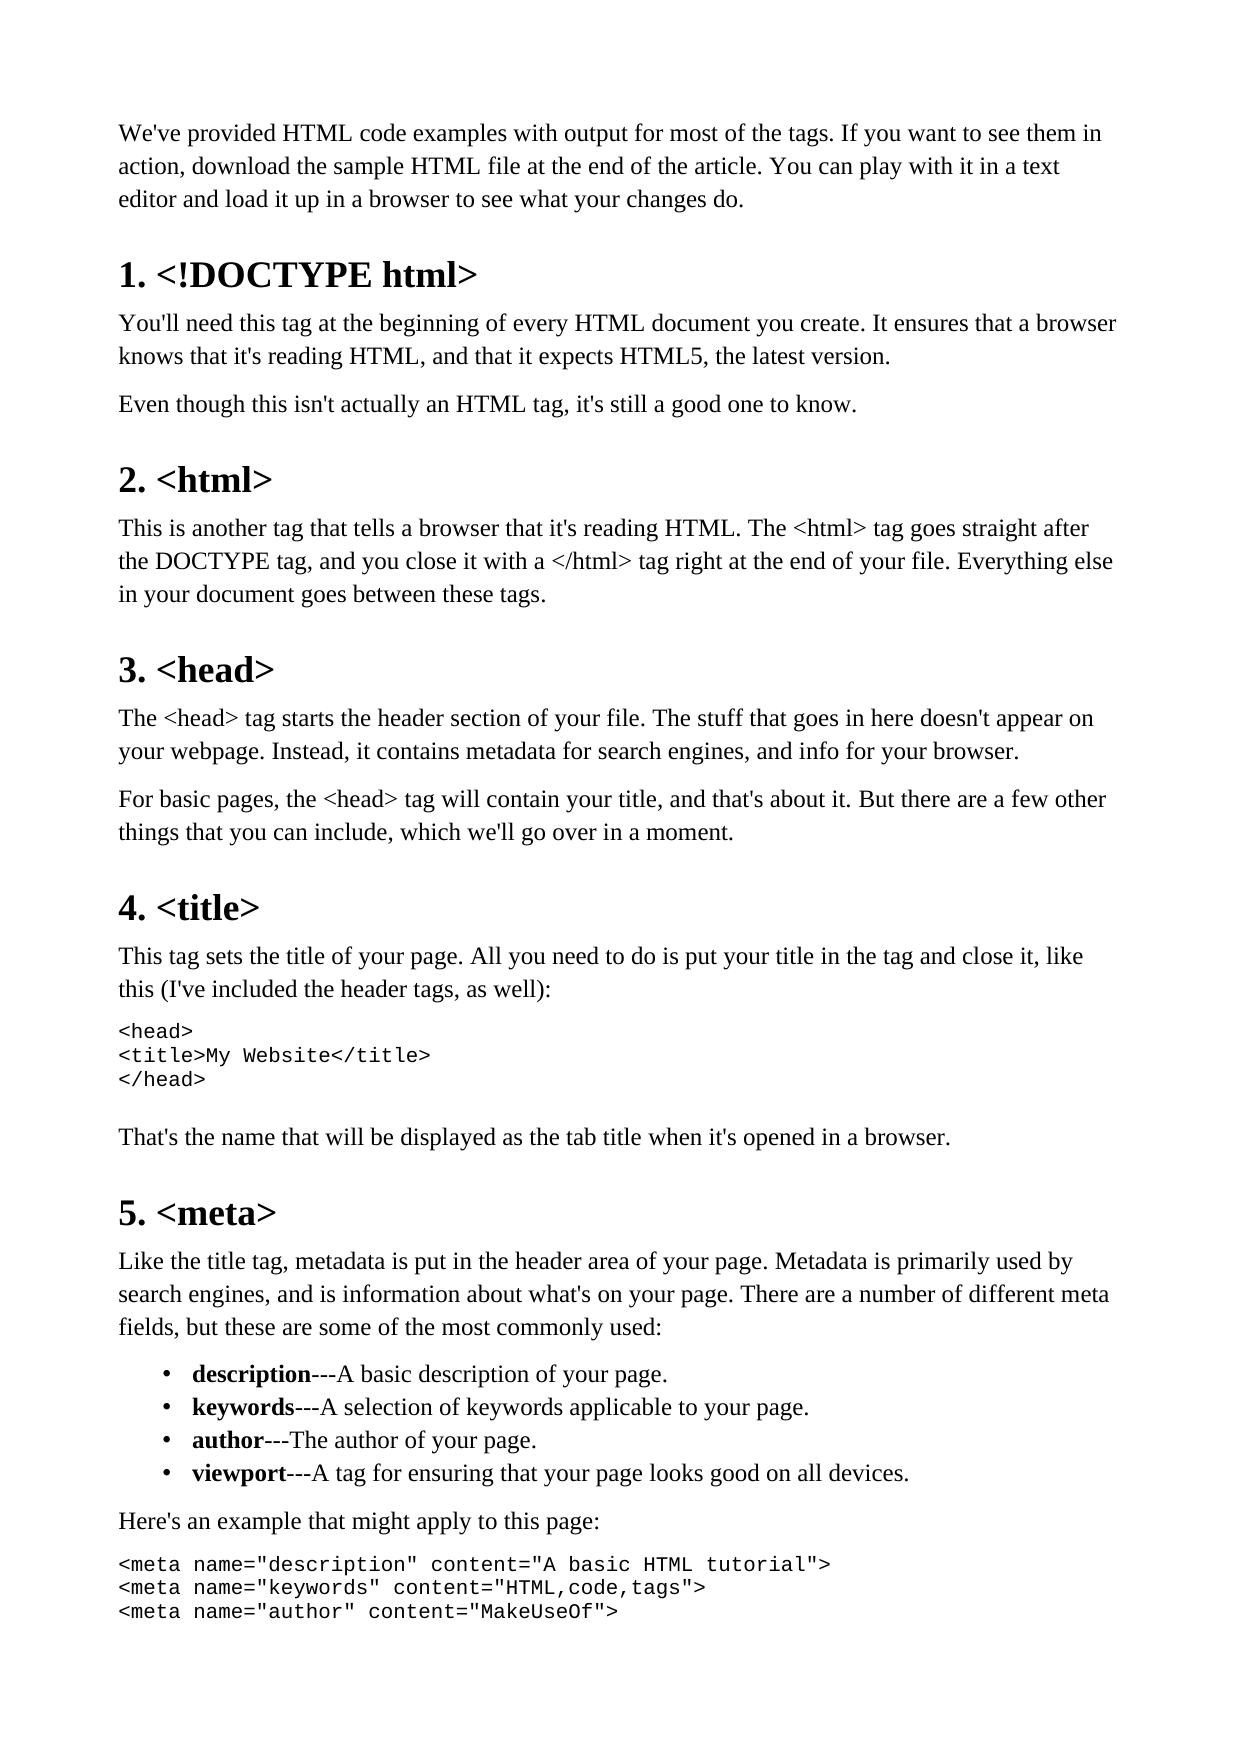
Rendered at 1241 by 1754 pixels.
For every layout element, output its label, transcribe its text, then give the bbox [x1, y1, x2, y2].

subtitle 4. <title> [118, 885, 1122, 928]
text That's the name that will be displayed as the tab title when it's opened in a browser. [118, 1122, 1122, 1151]
text This tag sets the title of your page. All you need to do is put your title in the tag and close it, like this (I've included the header tags, as well): [118, 941, 1122, 1002]
text Even though this isn't actually an HTML tag, it's still a good one to know. [118, 389, 1122, 418]
subtitle 5. <meta> [118, 1190, 1122, 1233]
text <meta name="description" content="A basic HTML tutorial"> [118, 1554, 1122, 1577]
text Here's an example that might apply to this page: [118, 1506, 1122, 1535]
subtitle 1. <!DOCTYPE html> [118, 253, 1122, 296]
list author---The author of your page. [162, 1426, 1122, 1454]
text </head> [118, 1069, 1122, 1092]
text The <head> tag starts the header section of your file. The stuff that goes in here doesn't appear on your webpage. Instead, it contains metadata for search engines, and info for your browser. [118, 703, 1122, 765]
list description---A basic description of your page. [162, 1359, 1122, 1388]
subtitle 2. <html> [118, 457, 1122, 500]
text You'll need this tag at the beginning of every HTML document you create. It ensures that a browser knows that it's reading HTML, and that it expects HTML5, the latest version. [118, 308, 1122, 370]
text <title>My Website</title> [118, 1045, 1122, 1069]
text Like the title tag, metadata is put in the header area of your page. Metadata is primarily used by search engines, and is information about what's on your page. There are a number of different meta fields, but these are some of the most commonly used: [118, 1246, 1122, 1341]
text <head> [118, 1021, 1122, 1045]
text <meta name="keywords" content="HTML,code,tags"> [118, 1577, 1122, 1601]
text <meta name="author" content="MakeUseOf"> [118, 1601, 1122, 1625]
subtitle 3. <head> [118, 647, 1122, 691]
list keywords---A selection of keywords applicable to your page. [162, 1392, 1122, 1421]
text This is another tag that tells a browser that it's reading HTML. The <html> tag goes straight after the DOCTYPE tag, and you close it with a </html> tag right at the end of your file. Everything else in your document goes between these tags. [118, 513, 1122, 608]
text We've provided HTML code examples with output for most of the tags. If you want to see them in action, download the sample HTML file at the end of the article. You can play with it in a text editor and load it up in a browser to see what your changes do. [118, 118, 1122, 213]
list viewport---A tag for ensuring that your page looks good on all devices. [162, 1458, 1122, 1487]
text For basic pages, the <head> tag will contain your title, and that's about it. But there are a few other things that you can include, which we'll go over in a moment. [118, 784, 1122, 845]
